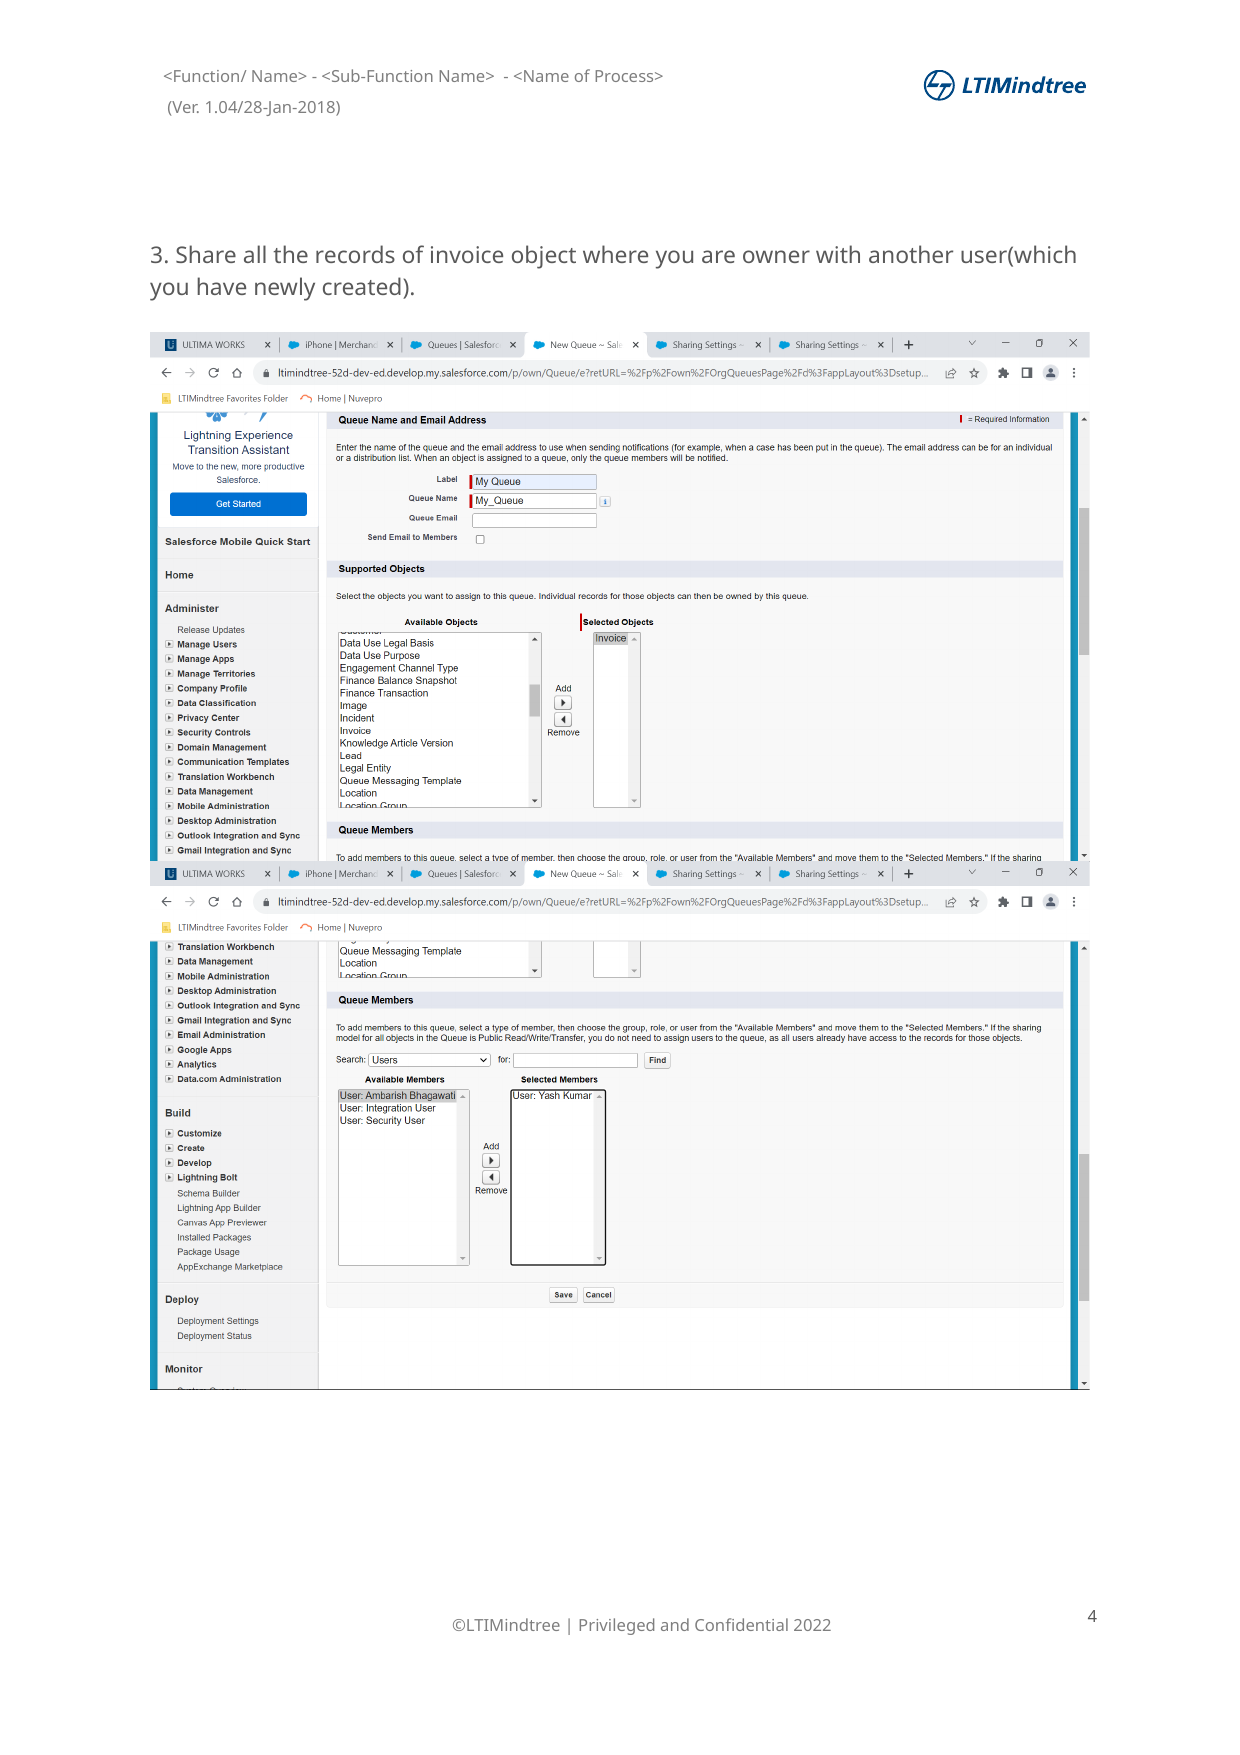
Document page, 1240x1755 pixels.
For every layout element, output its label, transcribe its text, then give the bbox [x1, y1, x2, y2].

text 3. Share all the records of invoice object where you are owner with another user(which you have newly created). [150, 239, 1089, 302]
